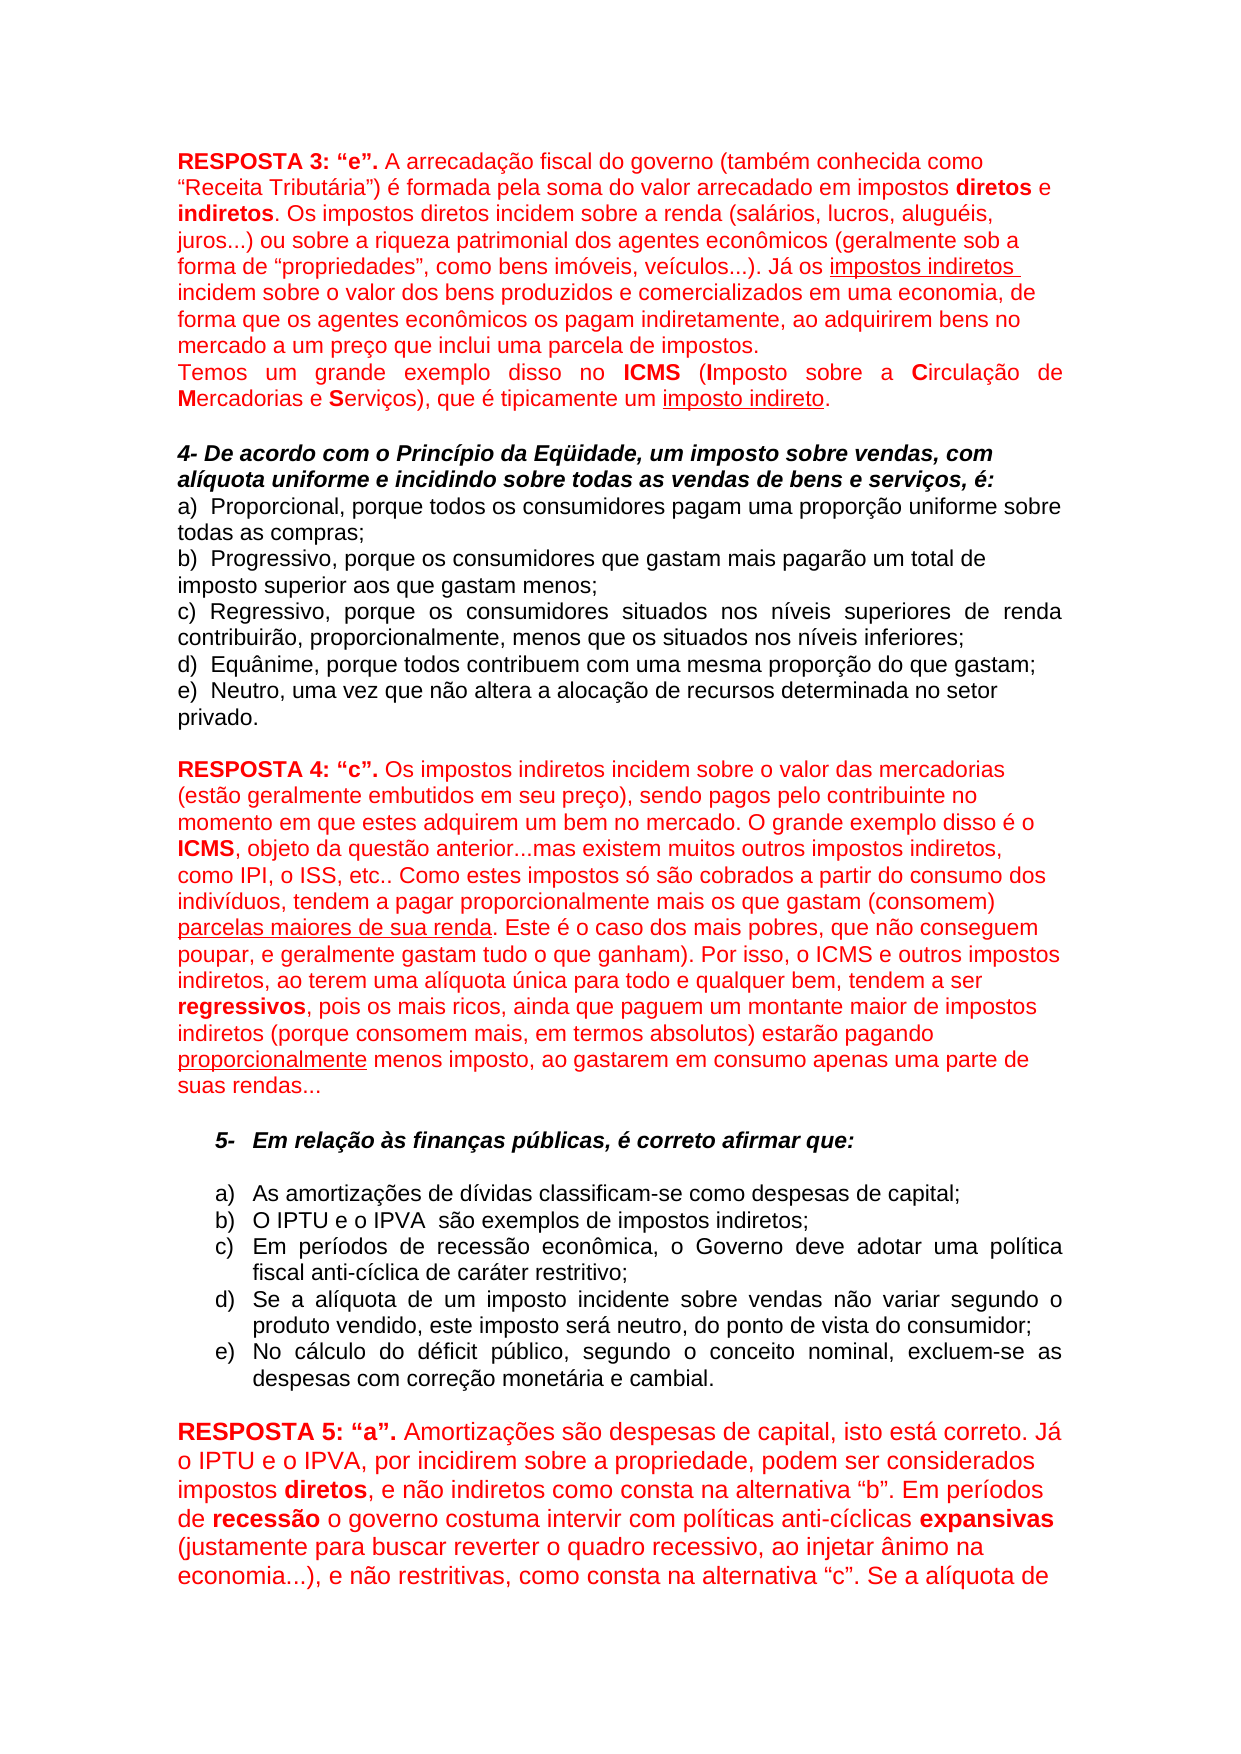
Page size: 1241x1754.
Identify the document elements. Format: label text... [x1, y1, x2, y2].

text e) Neutro, uma vez que não altera a alocação de recursos determinada no setor privado. [177, 677, 1063, 730]
text Temos um grande exemplo disso no ICMS (Imposto sobre a Circulação de Mercadorias e Serviços), que é tipicamente um imposto indireto. [177, 358, 1063, 411]
list O IPTU e o IPVA são exemplos de impostos indiretos; [215, 1207, 1063, 1233]
list Se a alíquota de um imposto incidente sobre vendas não variar segundo o produto vendido, este imposto será neutro, do ponto de vista do consumidor; [215, 1286, 1063, 1338]
list No cálculo do déficit público, segundo o conceito nominal, excluem-se as despesas com correção monetária e cambial. [215, 1338, 1063, 1391]
text d) Equânime, porque todos contribuem com uma mesma proporção do que gastam; [177, 651, 1063, 677]
text b) Progressivo, porque os consumidores que gastam mais pagarão um total de imposto superior aos que gastam menos; [177, 545, 1063, 598]
text RESPOSTA 4: “c”. Os impostos indiretos incidem sobre o valor das mercadorias (estão geralmente embutidos em seu preço), sendo pagos pelo contribuinte no momento em que estes adquirem um bem no mercado. O grande exemplo disso é o ICMS, objeto da questão anterior...mas existem muitos outros impostos indiretos, como IPI, o ISS, etc.. Como estes impostos só são cobrados a partir do consumo dos indivíduos, tendem a pagar proporcionalmente mais os que gastam (consomem) parcelas maiores de sua renda. Este é o caso dos mais pobres, que não conseguem poupar, e geralmente gastam tudo o que ganham). Por isso, o ICMS e outros impostos indiretos, ao terem uma alíquota única para todo e qualquer bem, tendem a ser regressivos, pois os mais ricos, ainda que paguem um montante maior de impostos indiretos (porque consomem mais, em termos absolutos) estarão pagando proporcionalmente menos imposto, ao gastarem em consumo apenas uma parte de suas rendas... [177, 756, 1063, 1099]
list Em períodos de recessão econômica, o Governo deve adotar uma política fiscal anti-cíclica de caráter restritivo; [215, 1233, 1063, 1286]
text RESPOSTA 5: “a”. Amortizações são despesas de capital, isto está correto. Já o IPTU e o IPVA, por incidirem sobre a propriedade, podem ser considerados impostos diretos, e não indiretos como consta na alternativa “b”. Em períodos de recessão o governo costuma intervir com políticas anti-cíclicas expansivas (justamente para buscar reverter o quadro recessivo, ao injetar ânimo na economia...), e não restritivas, como consta na alternativa “c”. Se a alíquota de [177, 1417, 1063, 1590]
text a) Proporcional, porque todos os consumidores pagam uma proporção uniforme sobre todas as compras; [177, 493, 1063, 545]
text RESPOSTA 3: “e”. A arrecadação fiscal do governo (também conhecida como “Receita Tributária”) é formada pela soma do valor arrecadado em impostos diretos e indiretos. Os impostos diretos incidem sobre a renda (salários, lucros, aluguéis, juros...) ou sobre a riqueza patrimonial dos agentes econômicos (geralmente sob a forma de “propriedades”, como bens imóveis, veículos...). Já os impostos indiretos incidem sobre o valor dos bens produzidos e comercializados em uma economia, de forma que os agentes econômicos os pagam indiretamente, ao adquirirem bens no mercado a um preço que inclui uma parcela de impostos. [177, 148, 1063, 358]
text c) Regressivo, porque os consumidores situados nos níveis superiores de renda contribuirão, proporcionalmente, menos que os situados nos níveis inferiores; [177, 598, 1063, 651]
text 4- De acordo com o Princípio da Eqüidade, um imposto sobre vendas, com alíquota uniforme e incidindo sobre todas as vendas de bens e serviços, é: [177, 440, 1063, 493]
list As amortizações de dívidas classificam-se como despesas de capital; [215, 1180, 1063, 1207]
list Em relação às finanças públicas, é correto afirmar que: [215, 1127, 1063, 1154]
